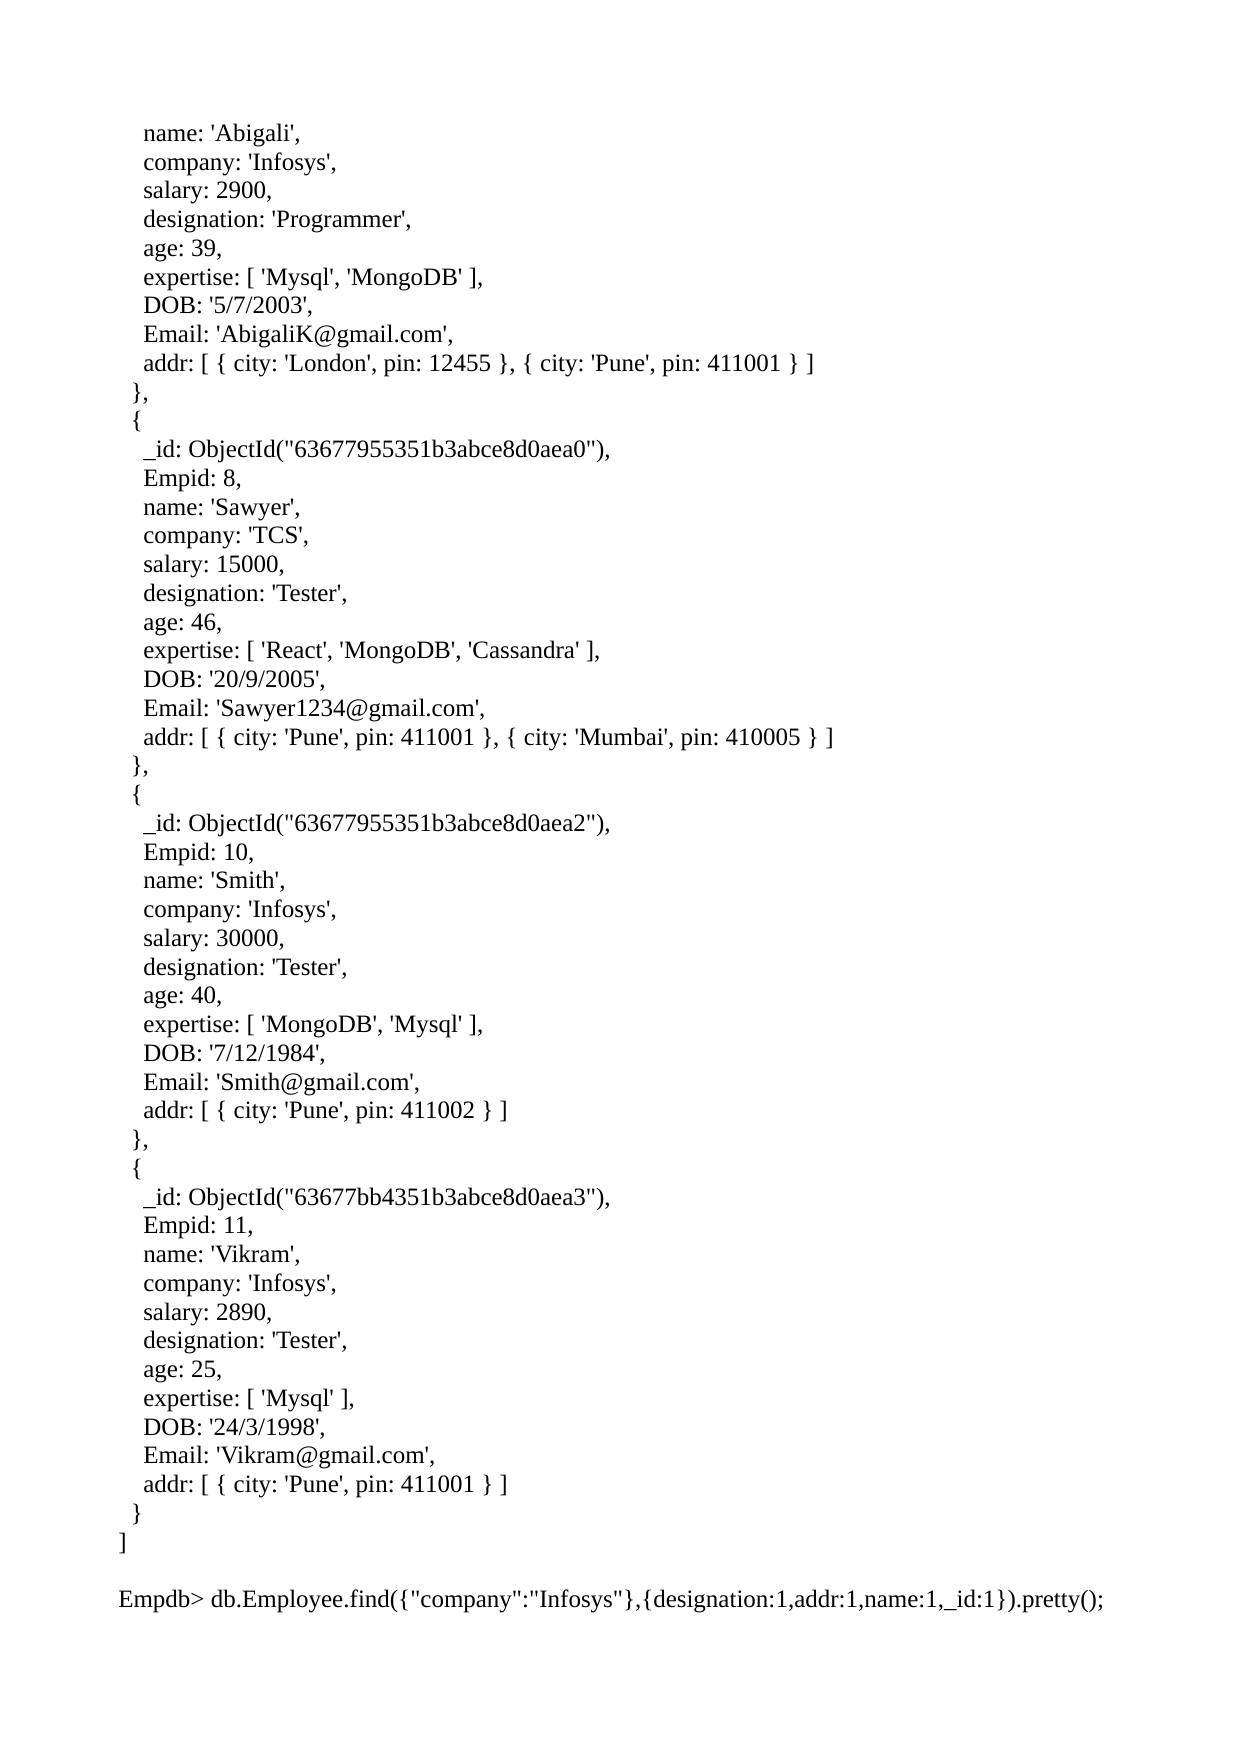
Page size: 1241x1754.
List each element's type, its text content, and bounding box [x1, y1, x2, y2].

text _id: ObjectId("63677955351b3abce8d0aea0"), [118, 434, 1122, 463]
text age: 25, [118, 1354, 1122, 1383]
text salary: 30000, [118, 923, 1122, 952]
text salary: 2900, [118, 176, 1122, 204]
text expertise: [ 'Mysql', 'MongoDB' ], [118, 262, 1122, 291]
text expertise: [ 'MongoDB', 'Mysql' ], [118, 1009, 1122, 1038]
text expertise: [ 'Mysql' ], [118, 1383, 1122, 1412]
text designation: 'Programmer', [118, 204, 1122, 233]
text { [118, 406, 1122, 434]
text }, [118, 377, 1122, 406]
text salary: 2890, [118, 1297, 1122, 1326]
text name: 'Abigali', [118, 118, 1122, 147]
text DOB: '7/12/1984', [118, 1038, 1122, 1067]
text }, [118, 1124, 1122, 1153]
text expertise: [ 'React', 'MongoDB', 'Cassandra' ], [118, 636, 1122, 664]
text designation: 'Tester', [118, 1326, 1122, 1354]
text company: 'Infosys', [118, 1268, 1122, 1297]
text DOB: '24/3/1998', [118, 1412, 1122, 1441]
text salary: 15000, [118, 549, 1122, 578]
text designation: 'Tester', [118, 952, 1122, 981]
text Email: 'Smith@gmail.com', [118, 1067, 1122, 1096]
text age: 39, [118, 233, 1122, 262]
text { [118, 1153, 1122, 1182]
text Empid: 11, [118, 1211, 1122, 1239]
text name: 'Vikram', [118, 1239, 1122, 1268]
text company: 'Infosys', [118, 894, 1122, 923]
text }, [118, 751, 1122, 779]
text } [118, 1498, 1122, 1527]
text Email: 'AbigaliK@gmail.com', [118, 319, 1122, 348]
text _id: ObjectId("63677955351b3abce8d0aea2"), [118, 808, 1122, 837]
text Empid: 10, [118, 837, 1122, 866]
text name: 'Sawyer', [118, 492, 1122, 521]
text DOB: '5/7/2003', [118, 291, 1122, 319]
text age: 46, [118, 607, 1122, 636]
text _id: ObjectId("63677bb4351b3abce8d0aea3"), [118, 1182, 1122, 1211]
text addr: [ { city: 'Pune', pin: 411002 } ] [118, 1096, 1122, 1124]
text addr: [ { city: 'London', pin: 12455 }, { city: 'Pune', pin: 411001 } ] [118, 348, 1122, 377]
text addr: [ { city: 'Pune', pin: 411001 } ] [118, 1469, 1122, 1498]
text addr: [ { city: 'Pune', pin: 411001 }, { city: 'Mumbai', pin: 410005 } ] [118, 722, 1122, 751]
text { [118, 779, 1122, 808]
text company: 'Infosys', [118, 147, 1122, 176]
text Email: 'Vikram@gmail.com', [118, 1441, 1122, 1469]
text age: 40, [118, 981, 1122, 1009]
text Email: 'Sawyer1234@gmail.com', [118, 693, 1122, 722]
text company: 'TCS', [118, 521, 1122, 549]
text designation: 'Tester', [118, 578, 1122, 607]
text DOB: '20/9/2005', [118, 664, 1122, 693]
text ] [118, 1527, 1122, 1556]
text Empdb> db.Employee.find({"company":"Infosys"},{designation:1,addr:1,name:1,_id:1}).pretty(); [118, 1584, 1122, 1613]
text Empid: 8, [118, 463, 1122, 492]
text name: 'Smith', [118, 866, 1122, 894]
